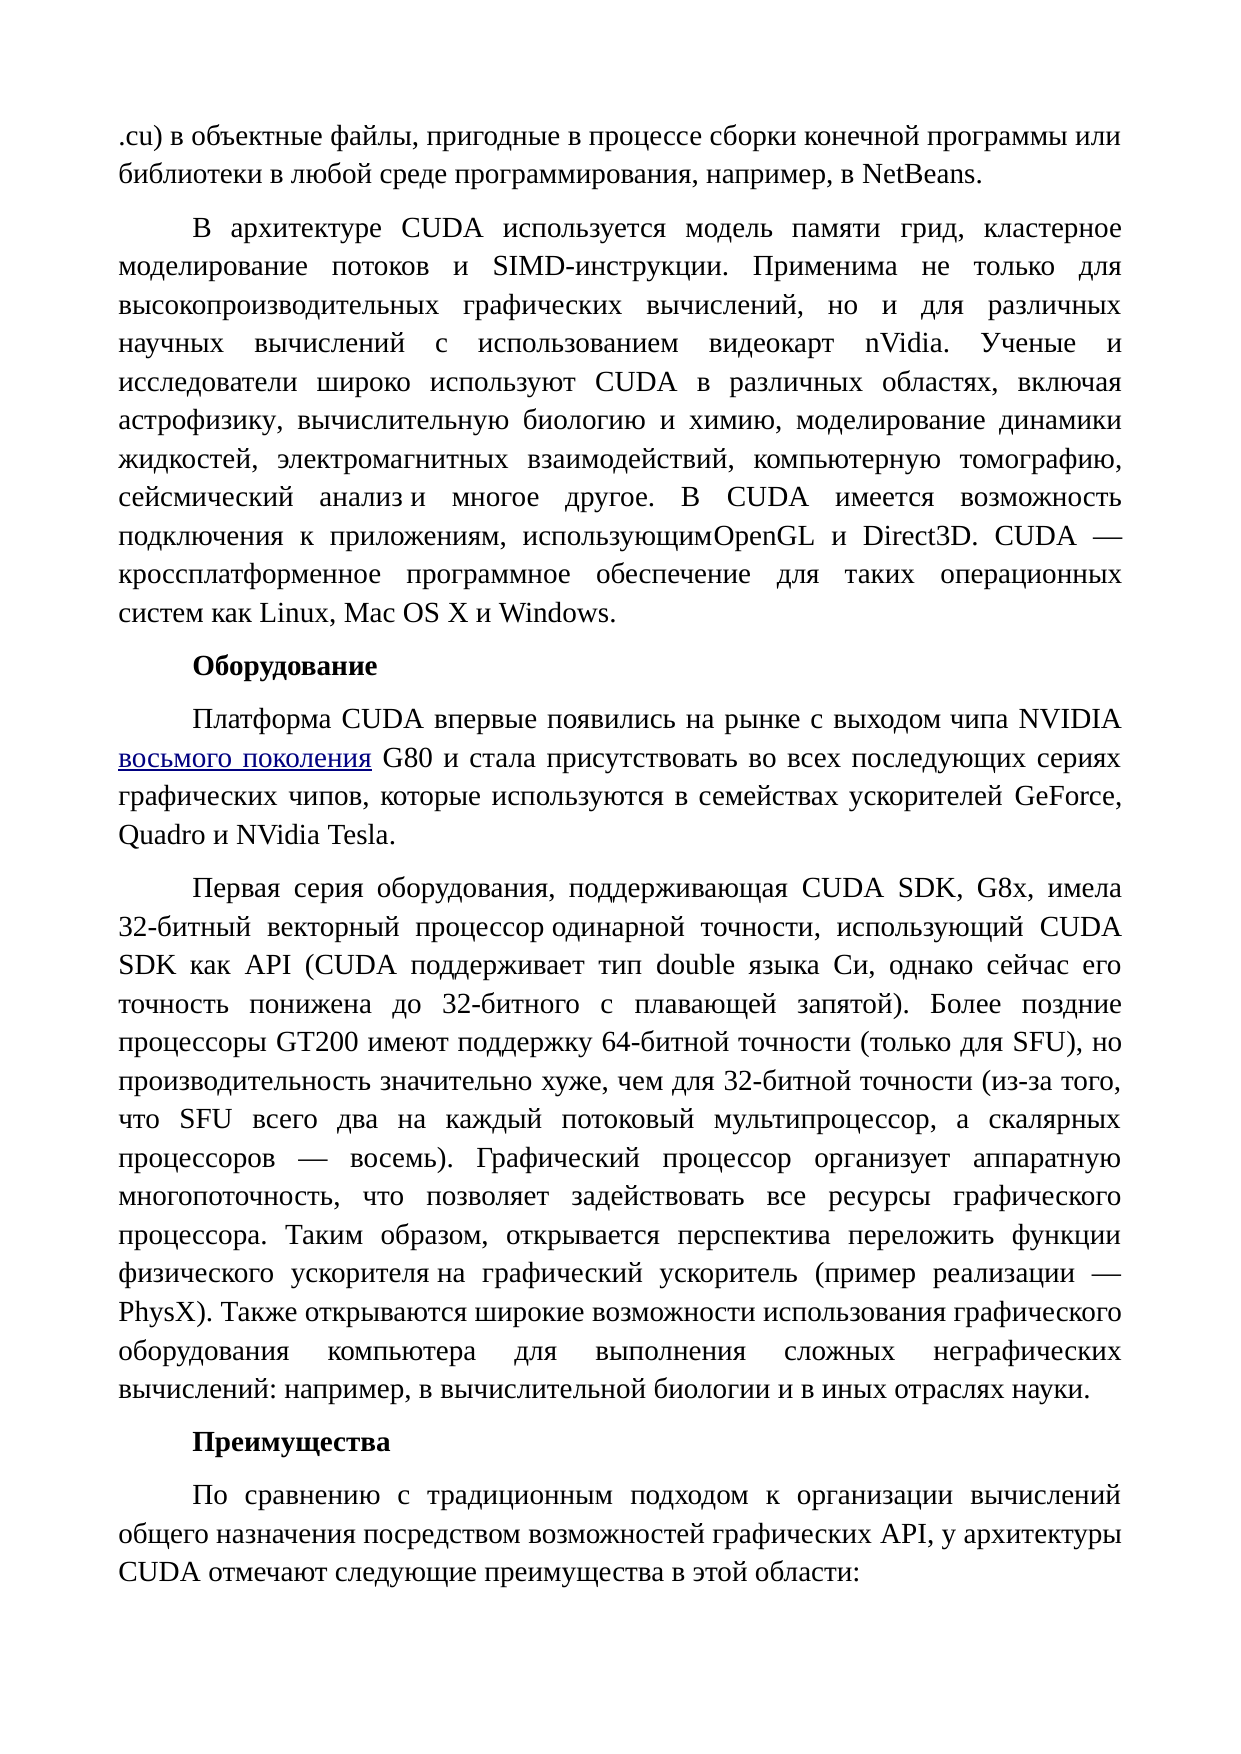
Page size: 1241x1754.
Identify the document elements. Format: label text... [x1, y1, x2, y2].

text Преимущества [118, 1424, 1122, 1458]
text .cu) в объектные файлы, пригодные в процессе сборки конечной программы или библиотеки в любой среде программирования, например, в NetBeans. [118, 118, 1122, 190]
text Платформа CUDA впервые появились на рынке с выходом чипа NVIDIA восьмого поколения G80 и стала присутствовать во всех последующих сериях графических чипов, которые используются в семействах ускорителей GeForce, Quadro и NVidia Tesla. [118, 701, 1122, 851]
text Первая серия оборудования, поддерживающая CUDA SDK, G8x, имела 32-битный векторный процессор одинарной точности, использующий CUDA SDK как API (CUDA поддерживает тип double языка Си, однако сейчас его точность понижена до 32-битного с плавающей запятой). Более поздние процессоры GT200 имеют поддержку 64-битной точности (только для SFU), но производительность значительно хуже, чем для 32-битной точности (из-за того, что SFU всего два на каждый потоковый мультипроцессор, а скалярных процессоров — восемь). Графический процессор организует аппаратную многопоточность, что позволяет задействовать все ресурсы графического процессора. Таким образом, открывается перспектива переложить функции физического ускорителя на графический ускоритель (пример реализации — PhysX). Также открываются широкие возможности использования графического оборудования компьютера для выполнения сложных неграфических вычислений: например, в вычислительной биологии и в иных отраслях науки. [118, 870, 1122, 1405]
text В архитектуре CUDA используется модель памяти грид, кластерное моделирование потоков и SIMD-инструкции. Применима не только для высокопроизводительных графических вычислений, но и для различных научных вычислений с использованием видеокарт nVidia. Ученые и исследователи широко используют CUDA в различных областях, включая астрофизику, вычислительную биологию и химию, моделирование динамики жидкостей, электромагнитных взаимодействий, компьютерную томографию, сейсмический анализ и многое другое. В CUDA имеется возможность подключения к приложениям, использующимOpenGL и Direct3D. CUDA — кроссплатформенное программное обеспечение для таких операционных систем как Linux, Mac OS X и Windows. [118, 210, 1122, 629]
text Оборудование [118, 648, 1122, 682]
text По сравнению с традиционным подходом к организации вычислений общего назначения посредством возможностей графических API, у архитектуры CUDA отмечают следующие преимущества в этой области: [118, 1477, 1122, 1588]
